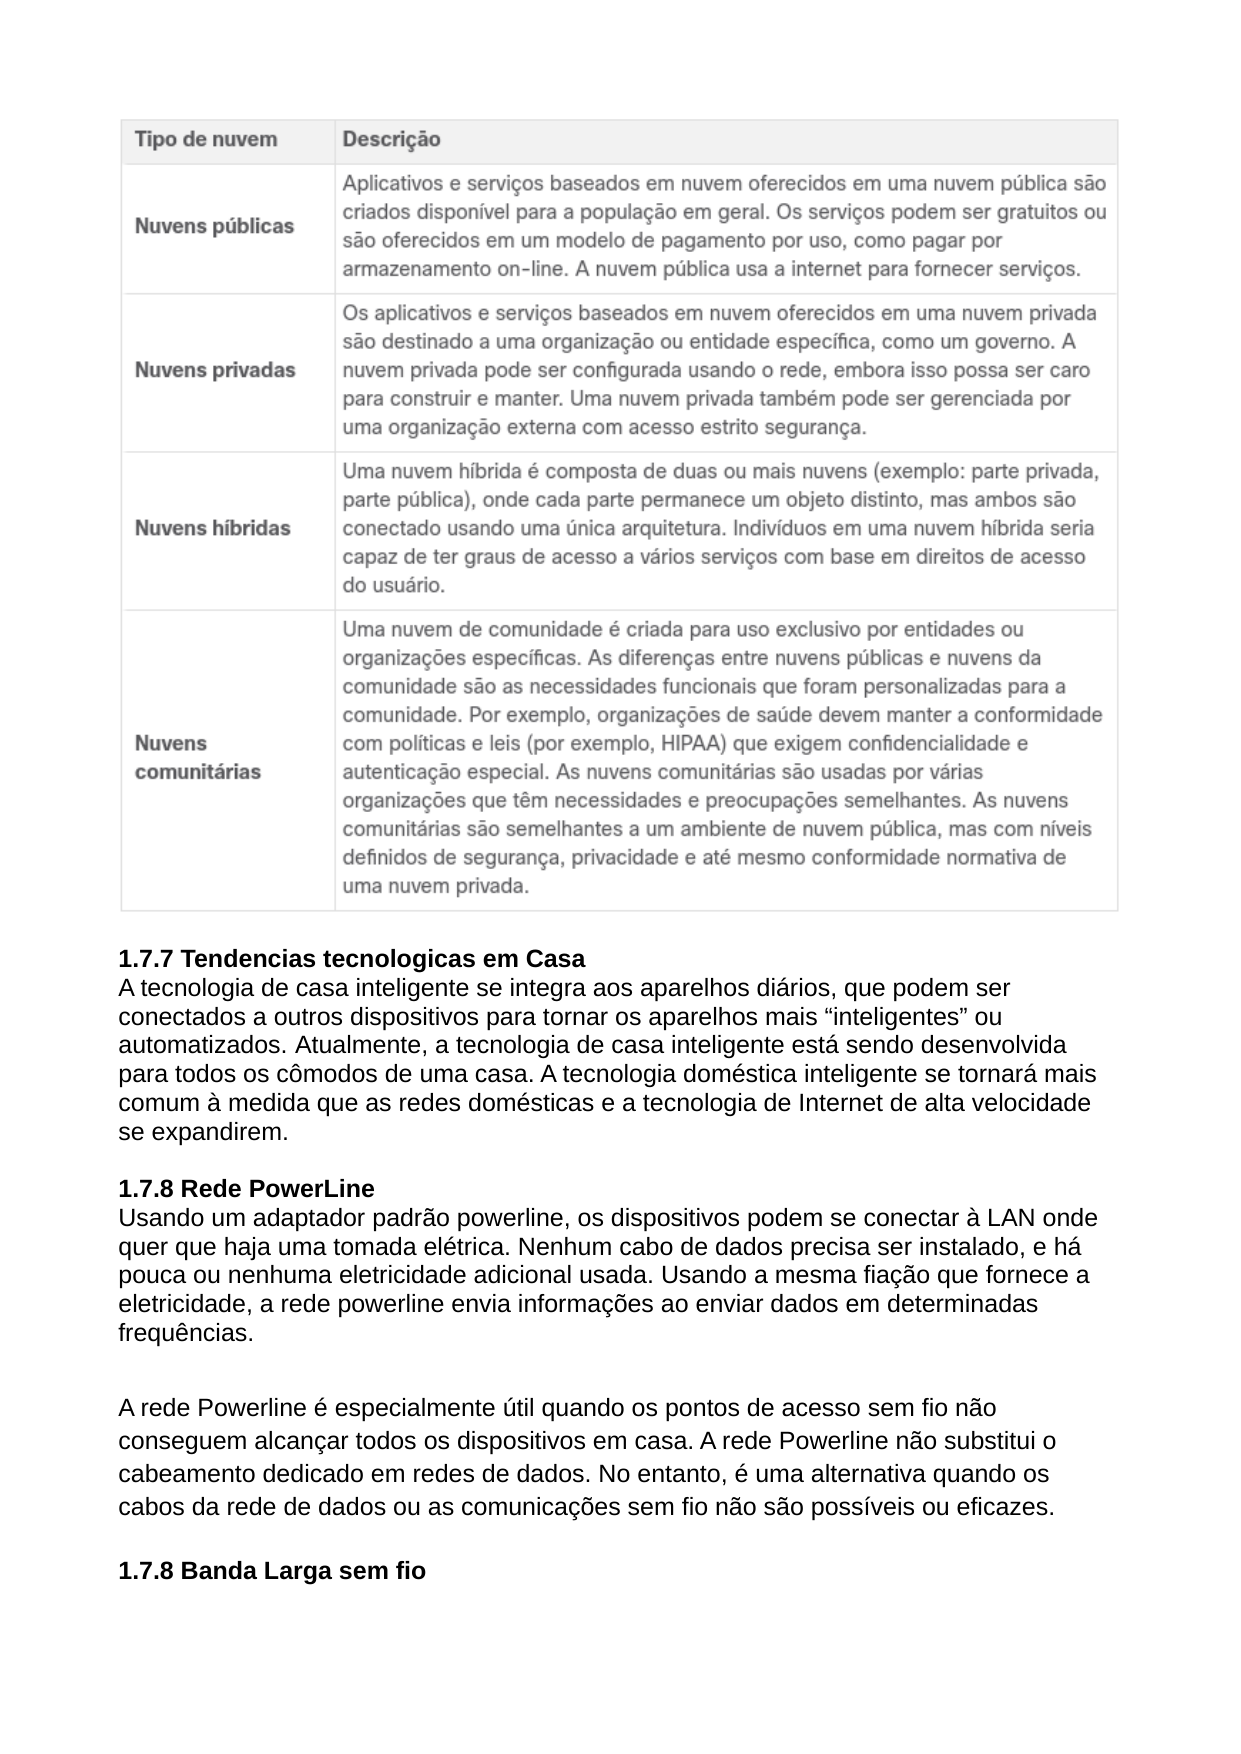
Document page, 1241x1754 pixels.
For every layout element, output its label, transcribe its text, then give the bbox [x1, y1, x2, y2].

text A rede Powerline é especialmente útil quando os pontos de acesso sem fio não conseguem alcançar todos os dispositivos em casa. A rede Powerline não substitui o cabeamento dedicado em redes de dados. No entanto, é uma alternativa quando os cabos da rede de dados ou as comunicações sem fio não são possíveis ou eficazes. [118, 1393, 1122, 1520]
text A tecnologia de casa inteligente se integra aos aparelhos diários, que podem ser conectados a outros dispositivos para tornar os aparelhos mais “inteligentes” ou automatizados. Atualmente, a tecnologia de casa inteligente está sendo desenvolvida para todos os cômodos de uma casa. A tecnologia doméstica inteligente se tornará mais comum à medida que as redes domésticas e a tecnologia de Internet de alta velocidade se expandirem. [118, 973, 1122, 1146]
text 1.7.7 Tendencias tecnologicas em Casa [118, 944, 1122, 973]
text 1.7.8 Banda Larga sem fio [118, 1556, 1122, 1585]
text Usando um adaptador padrão powerline, os dispositivos podem se conectar à LAN onde quer que haja uma tomada elétrica. Nenhum cabo de dados precisa ser instalado, e há pouca ou nenhuma eletricidade adicional usada. Usando a mesma fiação que fornece a eletricidade, a rede powerline envia informações ao enviar dados em determinadas frequências. [118, 1203, 1122, 1347]
picture [118, 118, 1123, 916]
text 1.7.8 Rede PowerLine [118, 1174, 1122, 1203]
